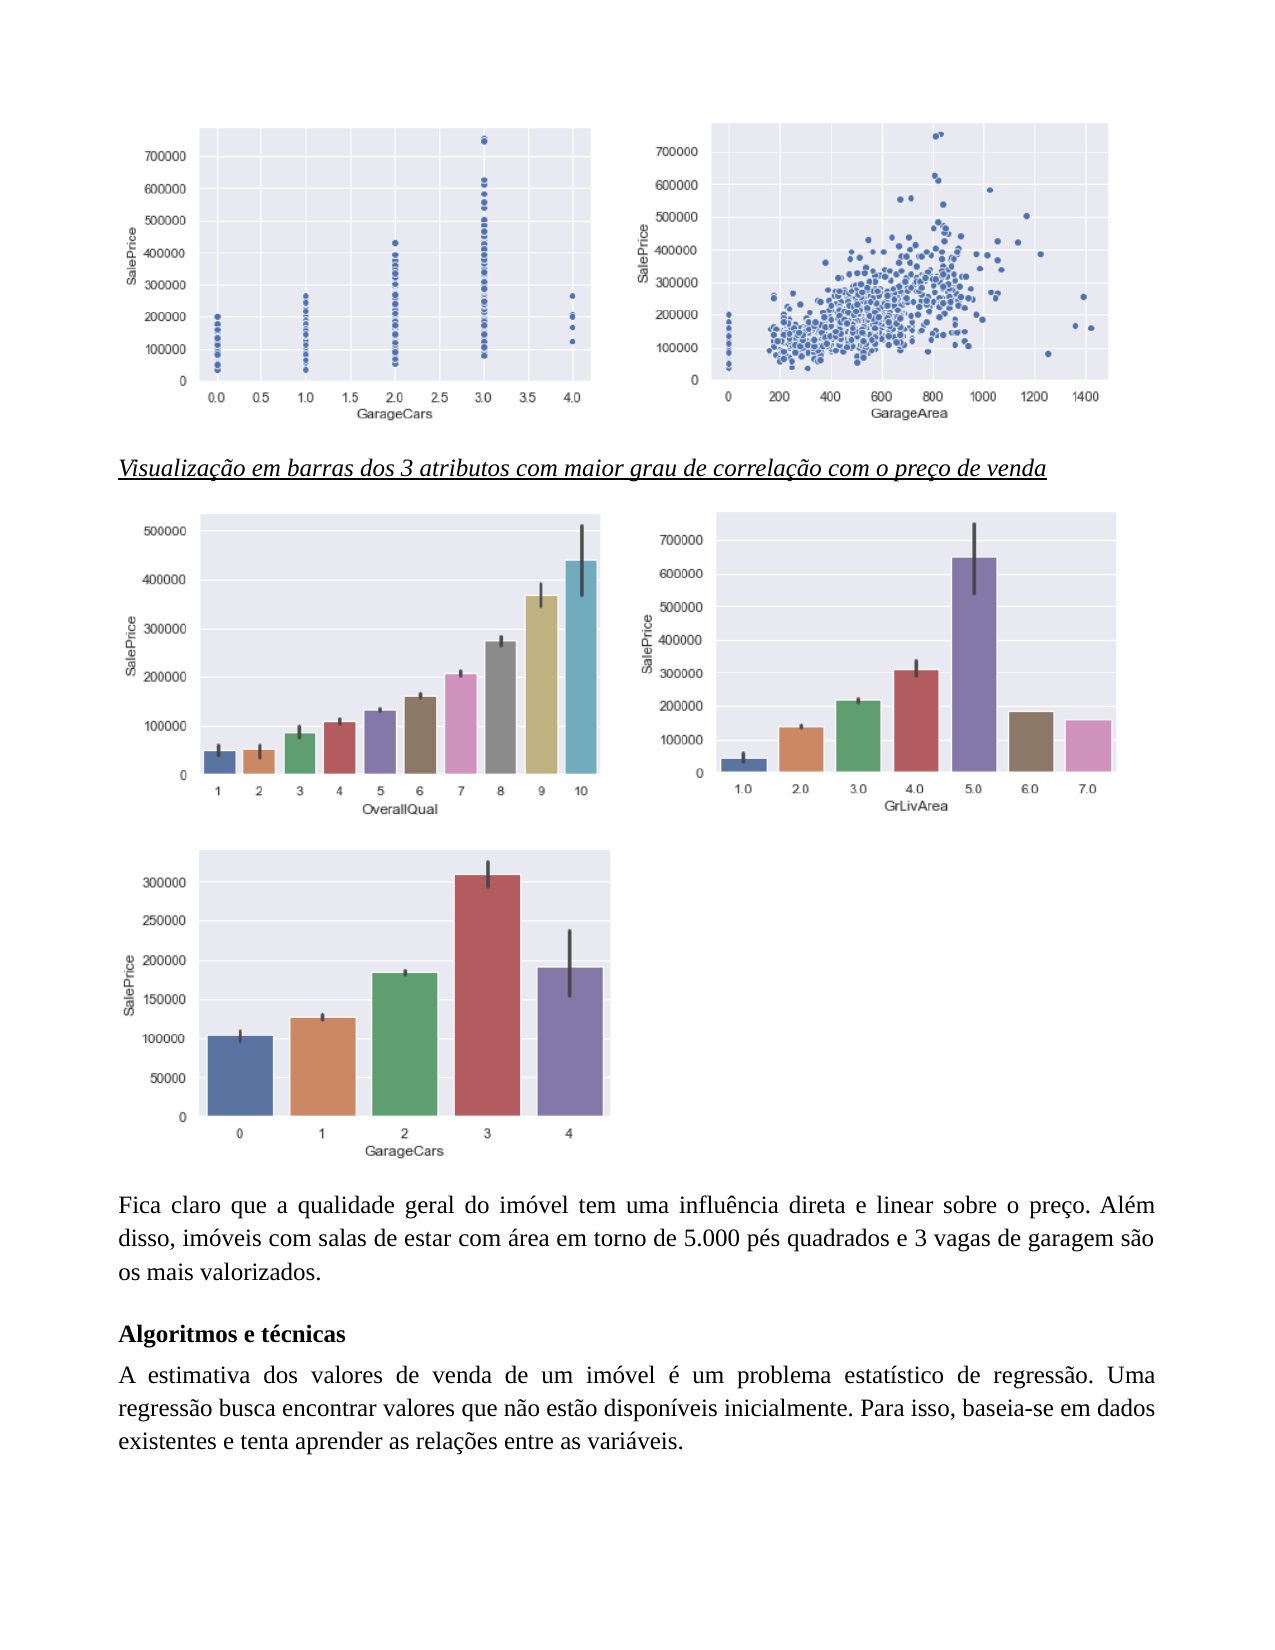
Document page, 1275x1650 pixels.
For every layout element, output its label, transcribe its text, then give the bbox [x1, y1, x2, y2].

subtitle Algoritmos e técnicas [118, 1319, 1157, 1347]
subtitle Visualização em barras dos 3 atributos com maior grau de correlação com o preço de venda [118, 453, 1157, 482]
picture [113, 839, 618, 1167]
picture [118, 118, 605, 434]
picture [110, 506, 616, 820]
picture [633, 505, 1126, 817]
picture [628, 113, 1116, 429]
text A estimativa dos valores de venda de um imóvel é um problema estatístico de regressão. Uma regressão busca encontrar valores que não estão disponíveis inicialmente. Para isso, baseia-se em dados existentes e tenta aprender as relações entre as variáveis. [118, 1360, 1157, 1455]
text Fica claro que a qualidade geral do imóvel tem uma influência direta e linear sobre o preço. Além disso, imóveis com salas de estar com área em torno de 5.000 pés quadrados e 3 vagas de garagem são os mais valorizados. [118, 1191, 1157, 1285]
